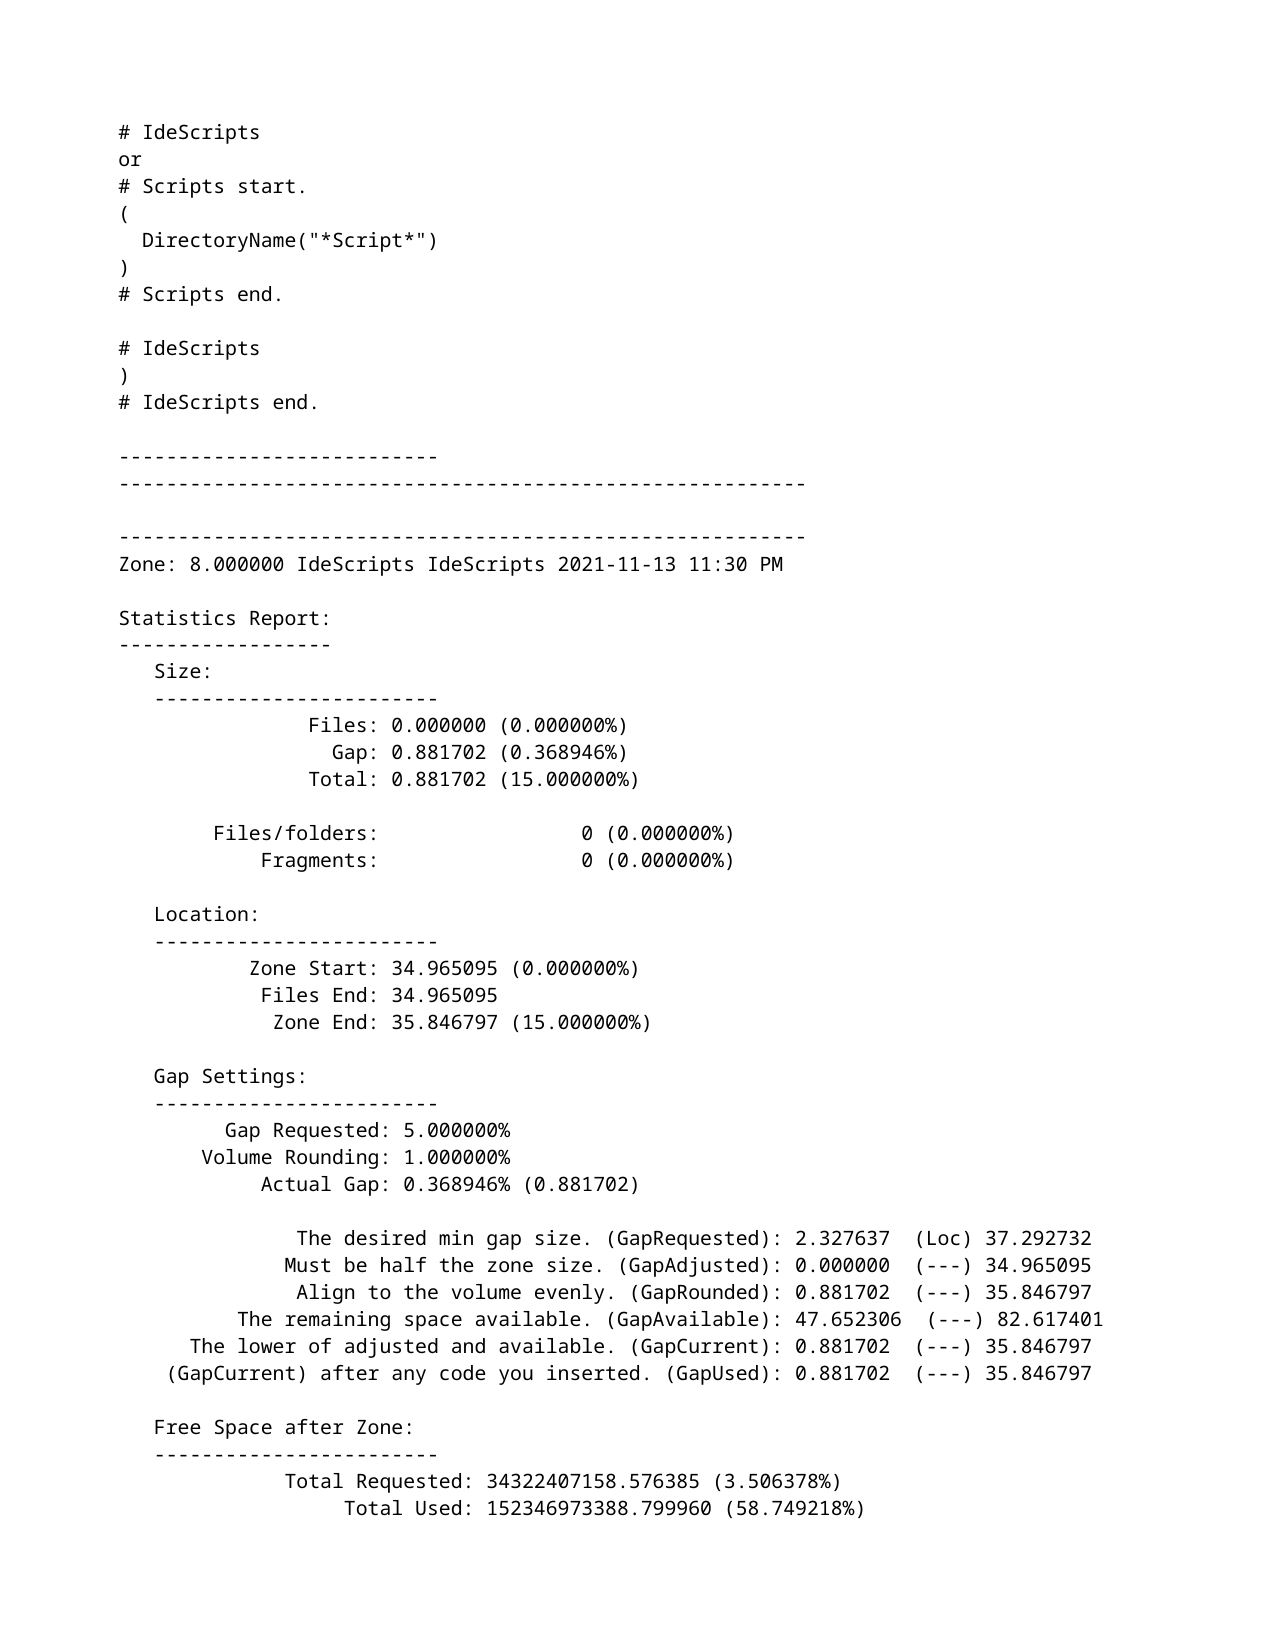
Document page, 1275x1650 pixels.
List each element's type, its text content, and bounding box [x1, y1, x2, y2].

text The remaining space available. (GapAvailable): 47.652306 (---) 82.617401 [118, 1305, 1157, 1332]
text Zone Start: 34.965095 (0.000000%) [118, 954, 1157, 981]
text DirectoryName("*Script*") [118, 226, 1157, 253]
text ---------------------------------------------------------- [118, 469, 1157, 496]
text ------------------------ [118, 927, 1157, 954]
text Gap Requested: 5.000000% [118, 1116, 1157, 1143]
text (GapCurrent) after any code you inserted. (GapUsed): 0.881702 (---) 35.846797 [118, 1359, 1157, 1386]
text or [118, 145, 1157, 172]
text Actual Gap: 0.368946% (0.881702) [118, 1170, 1157, 1197]
text --------------------------- [118, 442, 1157, 469]
text Files End: 34.965095 [118, 981, 1157, 1008]
text Fragments: 0 (0.000000%) [118, 847, 1157, 873]
text ) [118, 361, 1157, 388]
text Location: [118, 901, 1157, 927]
text # Scripts end. [118, 280, 1157, 307]
text # IdeScripts [118, 334, 1157, 361]
text ) [118, 253, 1157, 280]
text Total Requested: 34322407158.576385 (3.506378%) [118, 1467, 1157, 1494]
text Size: [118, 658, 1157, 685]
text The desired min gap size. (GapRequested): 2.327637 (Loc) 37.292732 [118, 1224, 1157, 1251]
text Total: 0.881702 (15.000000%) [118, 766, 1157, 793]
text ------------------------ [118, 1440, 1157, 1467]
text The lower of adjusted and available. (GapCurrent): 0.881702 (---) 35.846797 [118, 1332, 1157, 1359]
text Volume Rounding: 1.000000% [118, 1143, 1157, 1170]
text Statistics Report: [118, 604, 1157, 631]
text Files/folders: 0 (0.000000%) [118, 819, 1157, 847]
text Free Space after Zone: [118, 1413, 1157, 1440]
text ------------------ [118, 631, 1157, 658]
text Must be half the zone size. (GapAdjusted): 0.000000 (---) 34.965095 [118, 1251, 1157, 1278]
text Files: 0.000000 (0.000000%) [118, 712, 1157, 739]
text # Scripts start. [118, 172, 1157, 199]
text ------------------------ [118, 1089, 1157, 1116]
text ---------------------------------------------------------- [118, 523, 1157, 550]
text Zone End: 35.846797 (15.000000%) [118, 1008, 1157, 1035]
text # IdeScripts [118, 118, 1157, 145]
text Total Used: 152346973388.799960 (58.749218%) [118, 1494, 1157, 1521]
text Align to the volume evenly. (GapRounded): 0.881702 (---) 35.846797 [118, 1278, 1157, 1305]
text ( [118, 199, 1157, 226]
text ------------------------ [118, 685, 1157, 712]
text Gap: 0.881702 (0.368946%) [118, 739, 1157, 766]
text Zone: 8.000000 IdeScripts IdeScripts 2021-11-13 11:30 PM [118, 550, 1157, 577]
text Gap Settings: [118, 1062, 1157, 1089]
text # IdeScripts end. [118, 388, 1157, 415]
